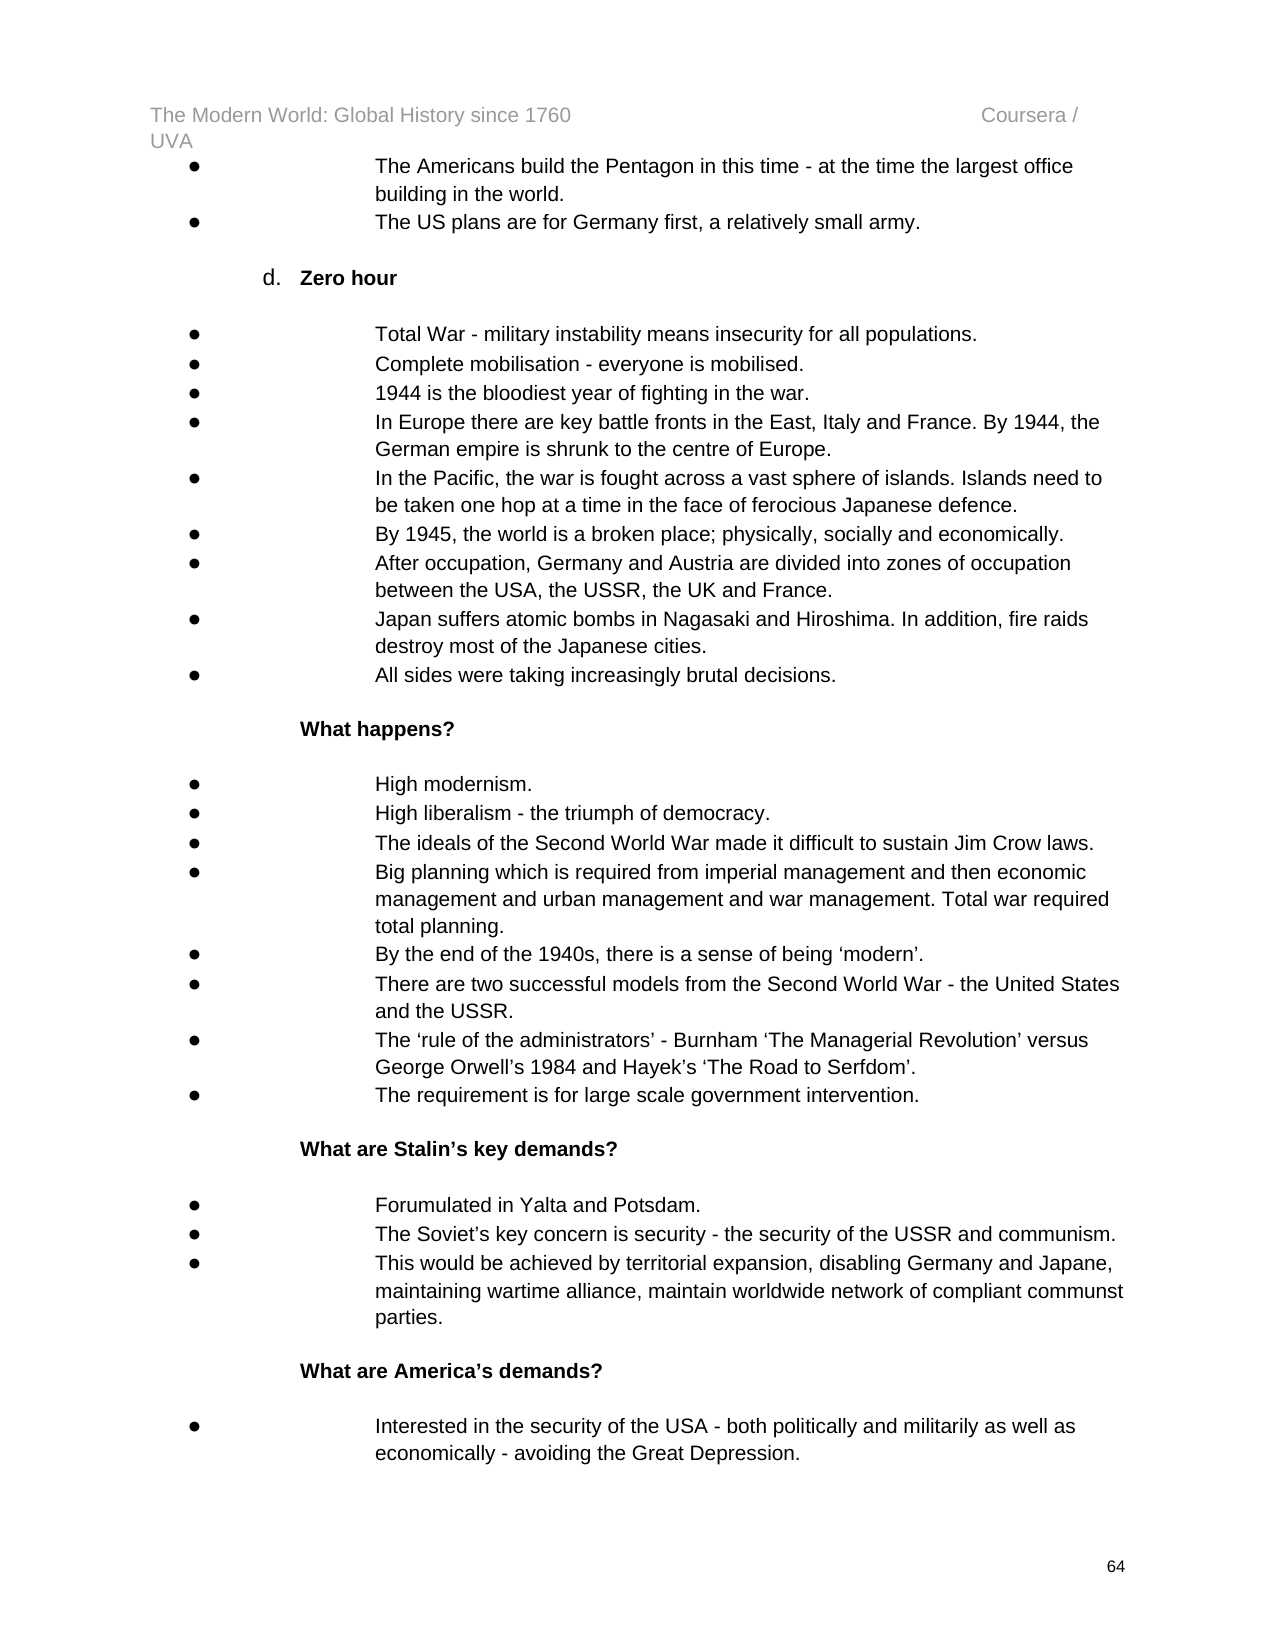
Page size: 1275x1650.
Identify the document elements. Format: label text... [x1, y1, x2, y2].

list High liberalism - the triumph of democracy. [187, 800, 1125, 826]
list Big planning which is required from imperial management and then economic management and urban management and war management. Total war required total planning. [187, 859, 1125, 938]
list Japan suffers atomic bombs in Nagasaki and Hiroshima. In addition, fire raids destroy most of the Japanese cities. [187, 606, 1125, 658]
list Zero hour [262, 265, 1125, 290]
list All sides were taking increasingly brutal decisions. [187, 661, 1125, 687]
list This would be achieved by territorial expansion, disabling Germany and Japane, maintaining wartime alliance, maintain worldwide network of compliant communst parties. [187, 1250, 1125, 1329]
list High modernism. [187, 771, 1125, 796]
text What are Stalin’s key demands? [150, 1138, 1125, 1161]
list The US plans are for Germany first, a relatively small army. [187, 209, 1125, 234]
list Total War - military instability means insecurity for all populations. [187, 321, 1125, 346]
list There are two successful models from the Second World War - the United States and the USSR. [187, 971, 1125, 1023]
list By the end of the 1940s, there is a sense of being ‘modern’. [187, 941, 1125, 967]
list After occupation, Germany and Austria are divided into zones of occupation between the USA, the USSR, the UK and France. [187, 550, 1125, 602]
list In Europe there are key battle fronts in the East, Italy and France. By 1944, the German empire is shrunk to the centre of Europe. [187, 409, 1125, 461]
list 1944 is the bloodiest year of fighting in the war. [187, 379, 1125, 405]
list The ideals of the Second World War made it difficult to sustain Jim Crow laws. [187, 829, 1125, 855]
list By 1945, the world is a broken place; physically, socially and economically. [187, 520, 1125, 546]
list The requirement is for large scale government intervention. [187, 1082, 1125, 1108]
list The Americans build the Pentagon in this time - at the time the largest office building in the world. [187, 153, 1125, 205]
text What happens? [150, 717, 1125, 741]
list Complete mobilisation - everyone is mobilised. [187, 350, 1125, 376]
text What are America’s demands? [150, 1359, 1125, 1382]
list In the Pacific, the war is fought across a vast sphere of islands. Islands need to be taken one hop at a time in the face of ferocious Japanese defence. [187, 465, 1125, 517]
list The ‘rule of the administrators’ - Burnham ‘The Managerial Revolution’ versus George Orwell’s 1984 and Hayek’s ‘The Road to Serfdom’. [187, 1026, 1125, 1078]
list Interested in the security of the USA - both politically and militarily as well as economically - avoiding the Great Depression. [187, 1412, 1125, 1465]
list The Soviet’s key concern is security - the security of the USSR and communism. [187, 1221, 1125, 1246]
list Forumulated in Yalta and Potsdam. [187, 1191, 1125, 1217]
